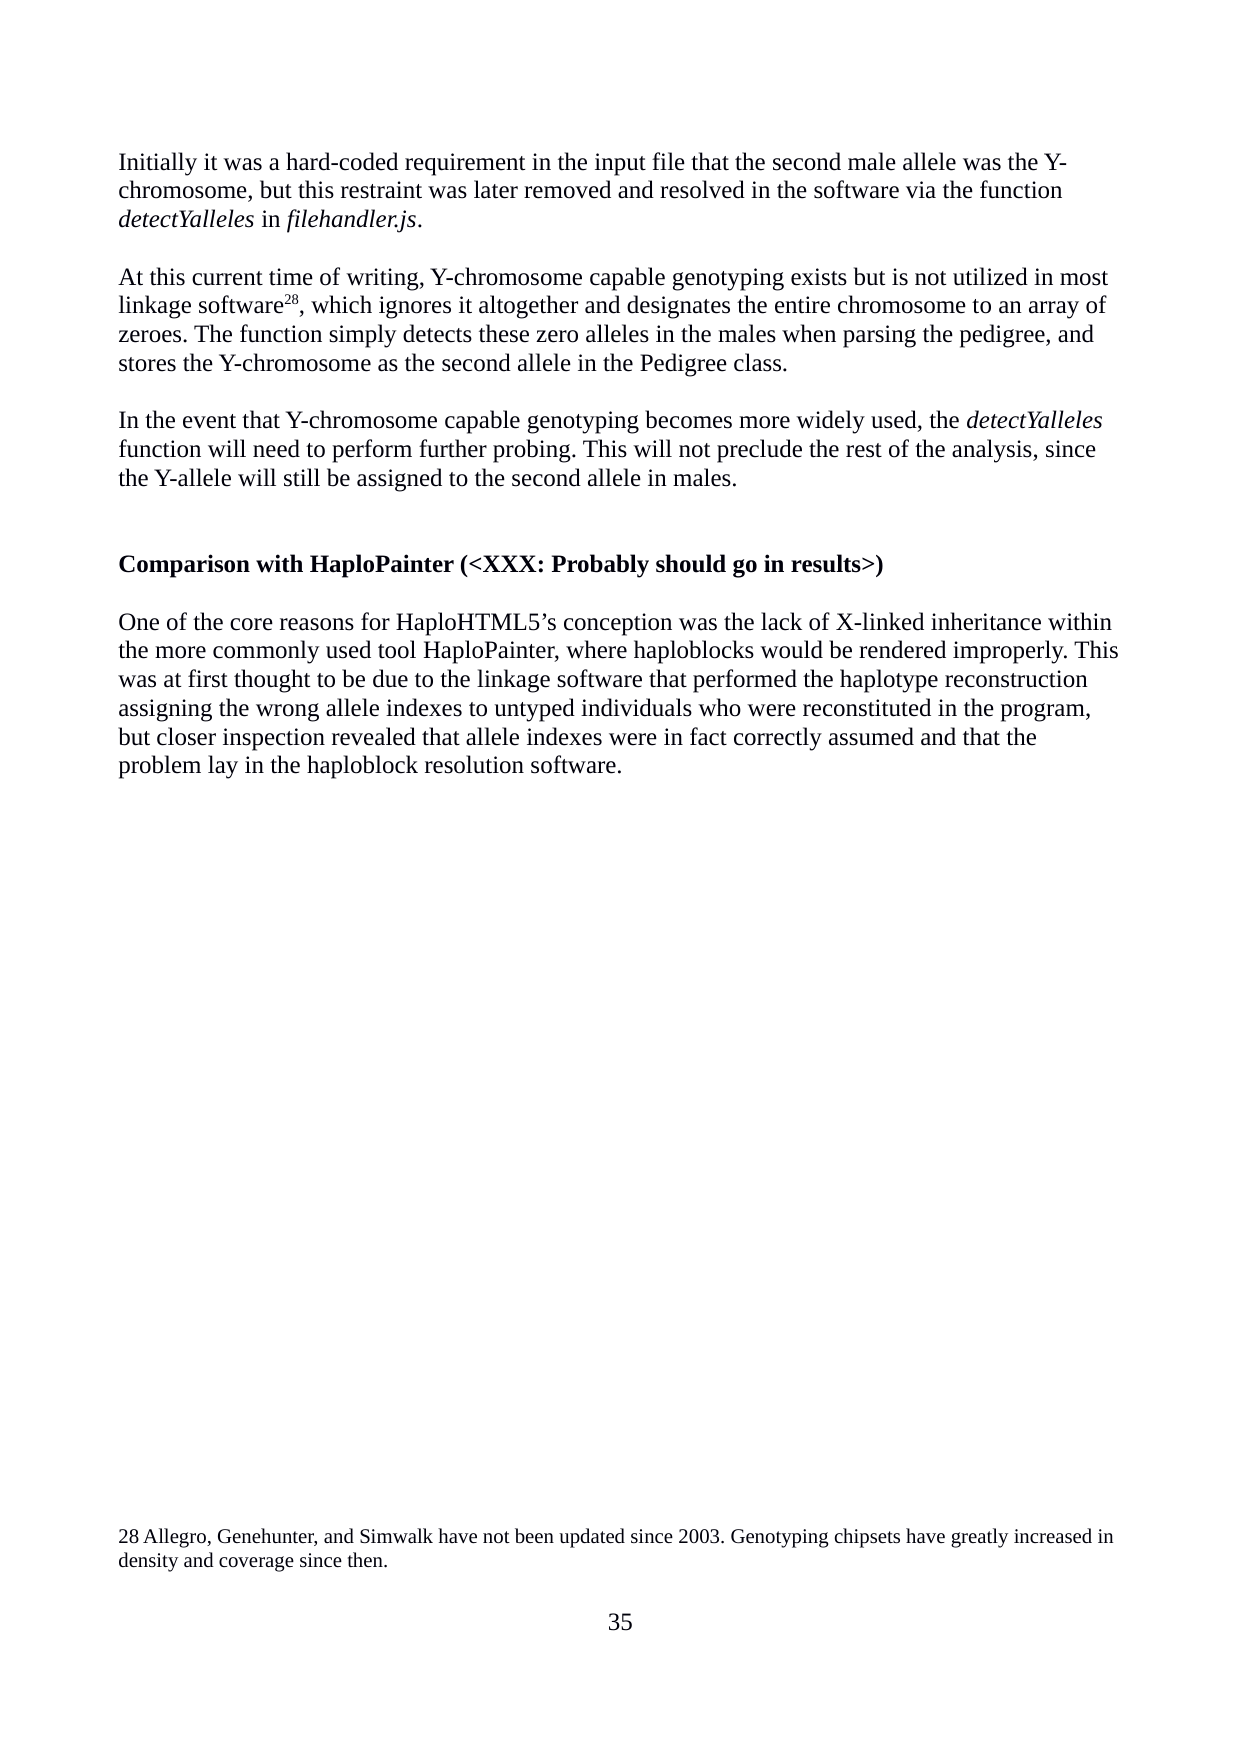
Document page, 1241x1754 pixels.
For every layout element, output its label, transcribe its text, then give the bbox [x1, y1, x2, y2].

text At this current time of writing, Y-chromosome capable genotyping exists but is not utilized in most linkage software, which ignores it altogether and designates the entire chromosome to an array of zeroes. The function simply detects these zero alleles in the males when parsing the pedigree, and stores the Y-chromosome as the second allele in the Pedigree class. [118, 262, 1122, 377]
subtitle Comparison with HaploPainter (<XXX: Probably should go in results>) [118, 549, 1122, 578]
text In the event that Y-chromosome capable genotyping becomes more widely used, the detectYalleles function will need to perform further probing. This will not preclude the rest of the analysis, since the Y-allele will still be assigned to the second allele in males. [118, 406, 1122, 492]
text Initially it was a hard-coded requirement in the input file that the second male allele was the Y-chromosome, but this restraint was later removed and resolved in the software via the function detectYalleles in filehandler.js. [118, 147, 1122, 233]
text Allegro, Genehunter, and Simwalk have not been updated since 2003. Genotyping chipsets have greatly increased in density and coverage since then. [118, 1524, 1122, 1572]
text One of the core reasons for HaploHTML5’s conception was the lack of X-linked inheritance within the more commonly used tool HaploPainter, where haploblocks would be rendered improperly. This was at first thought to be due to the linkage software that performed the haplotype reconstruction assigning the wrong allele indexes to untyped individuals who were reconstituted in the program, but closer inspection revealed that allele indexes were in fact correctly assumed and that the problem lay in the haploblock resolution software. [118, 607, 1122, 779]
